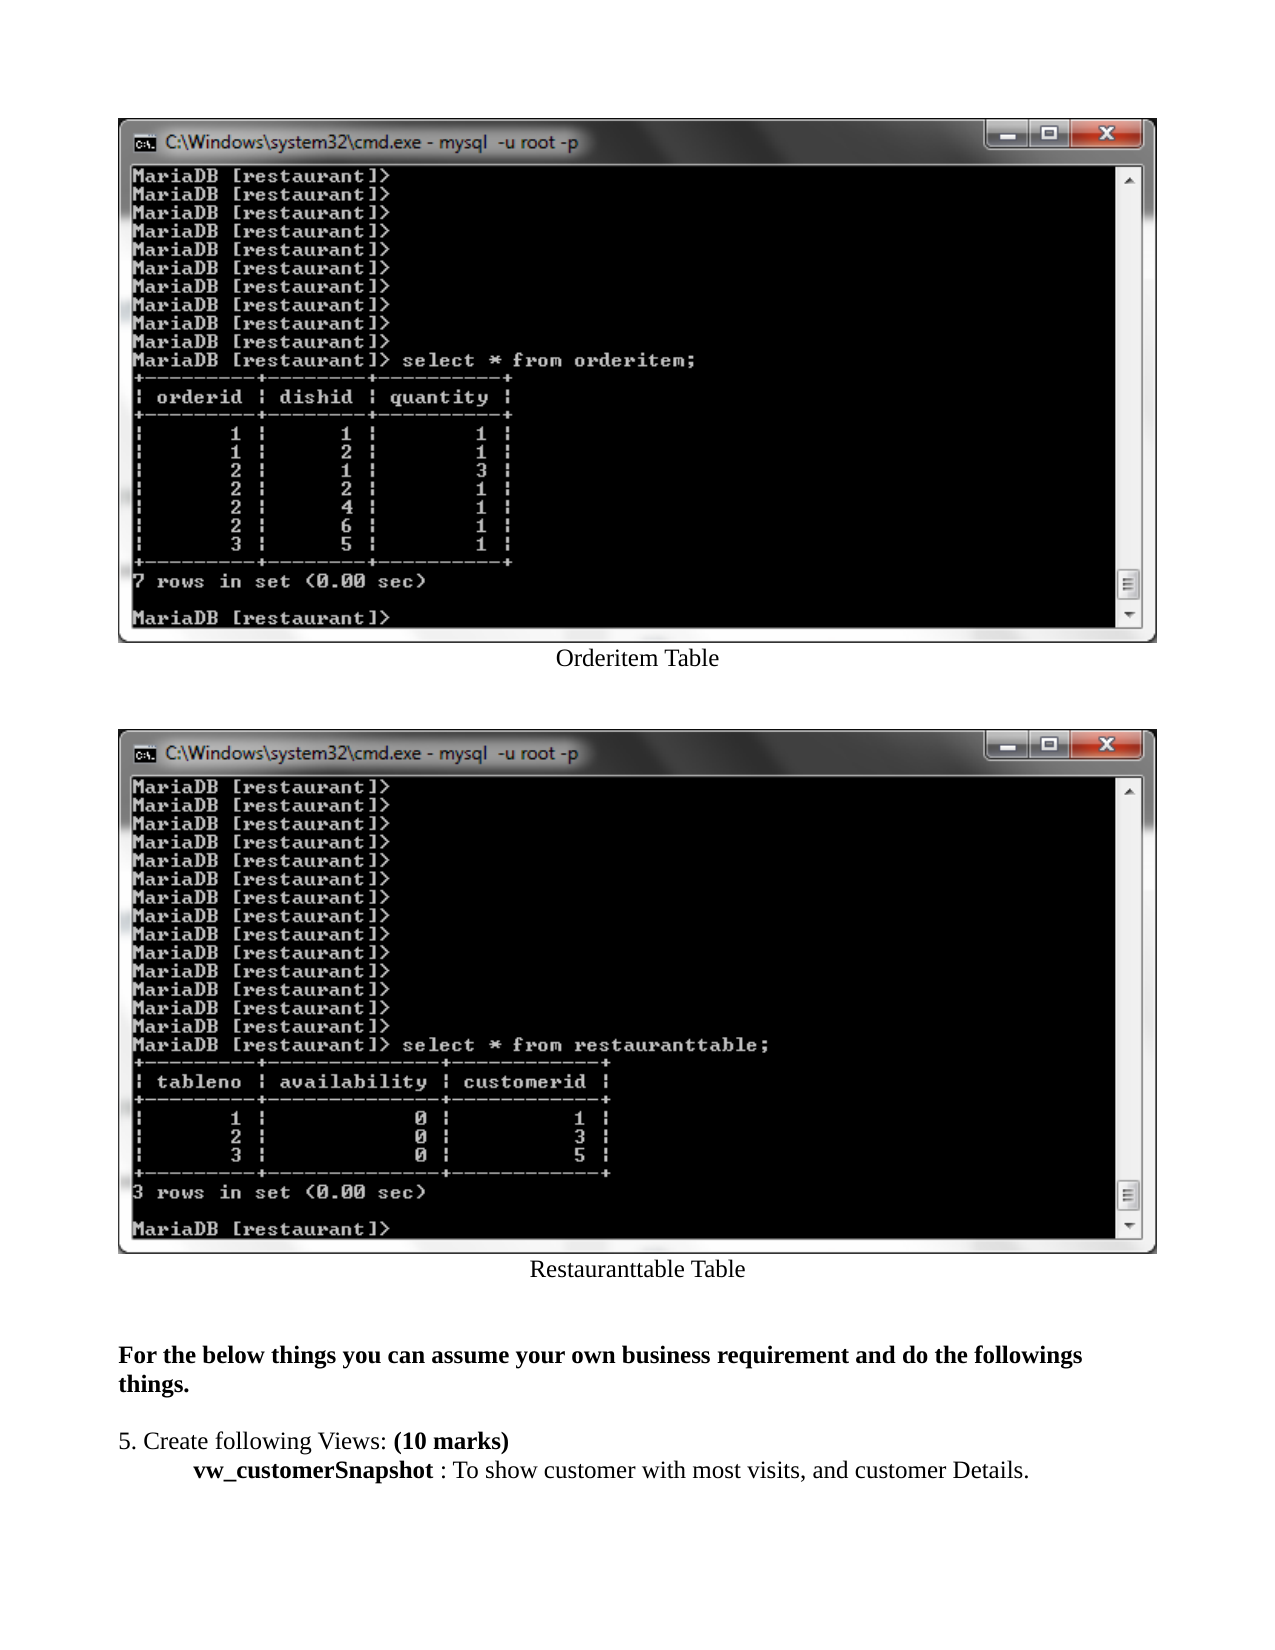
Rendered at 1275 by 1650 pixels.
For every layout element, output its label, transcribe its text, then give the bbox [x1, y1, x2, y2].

text vw_customerSnapshot : To show customer with most visits, and customer Details. [118, 1455, 1157, 1484]
picture [118, 729, 1157, 1254]
text For the below things you can assume your own business requirement and do the followings things. [118, 1340, 1157, 1398]
text Orderitem Table [118, 643, 1157, 672]
picture [118, 118, 1157, 643]
text 5. Create following Views: (10 marks) [118, 1426, 1157, 1455]
text Restauranttable Table [118, 1254, 1157, 1283]
